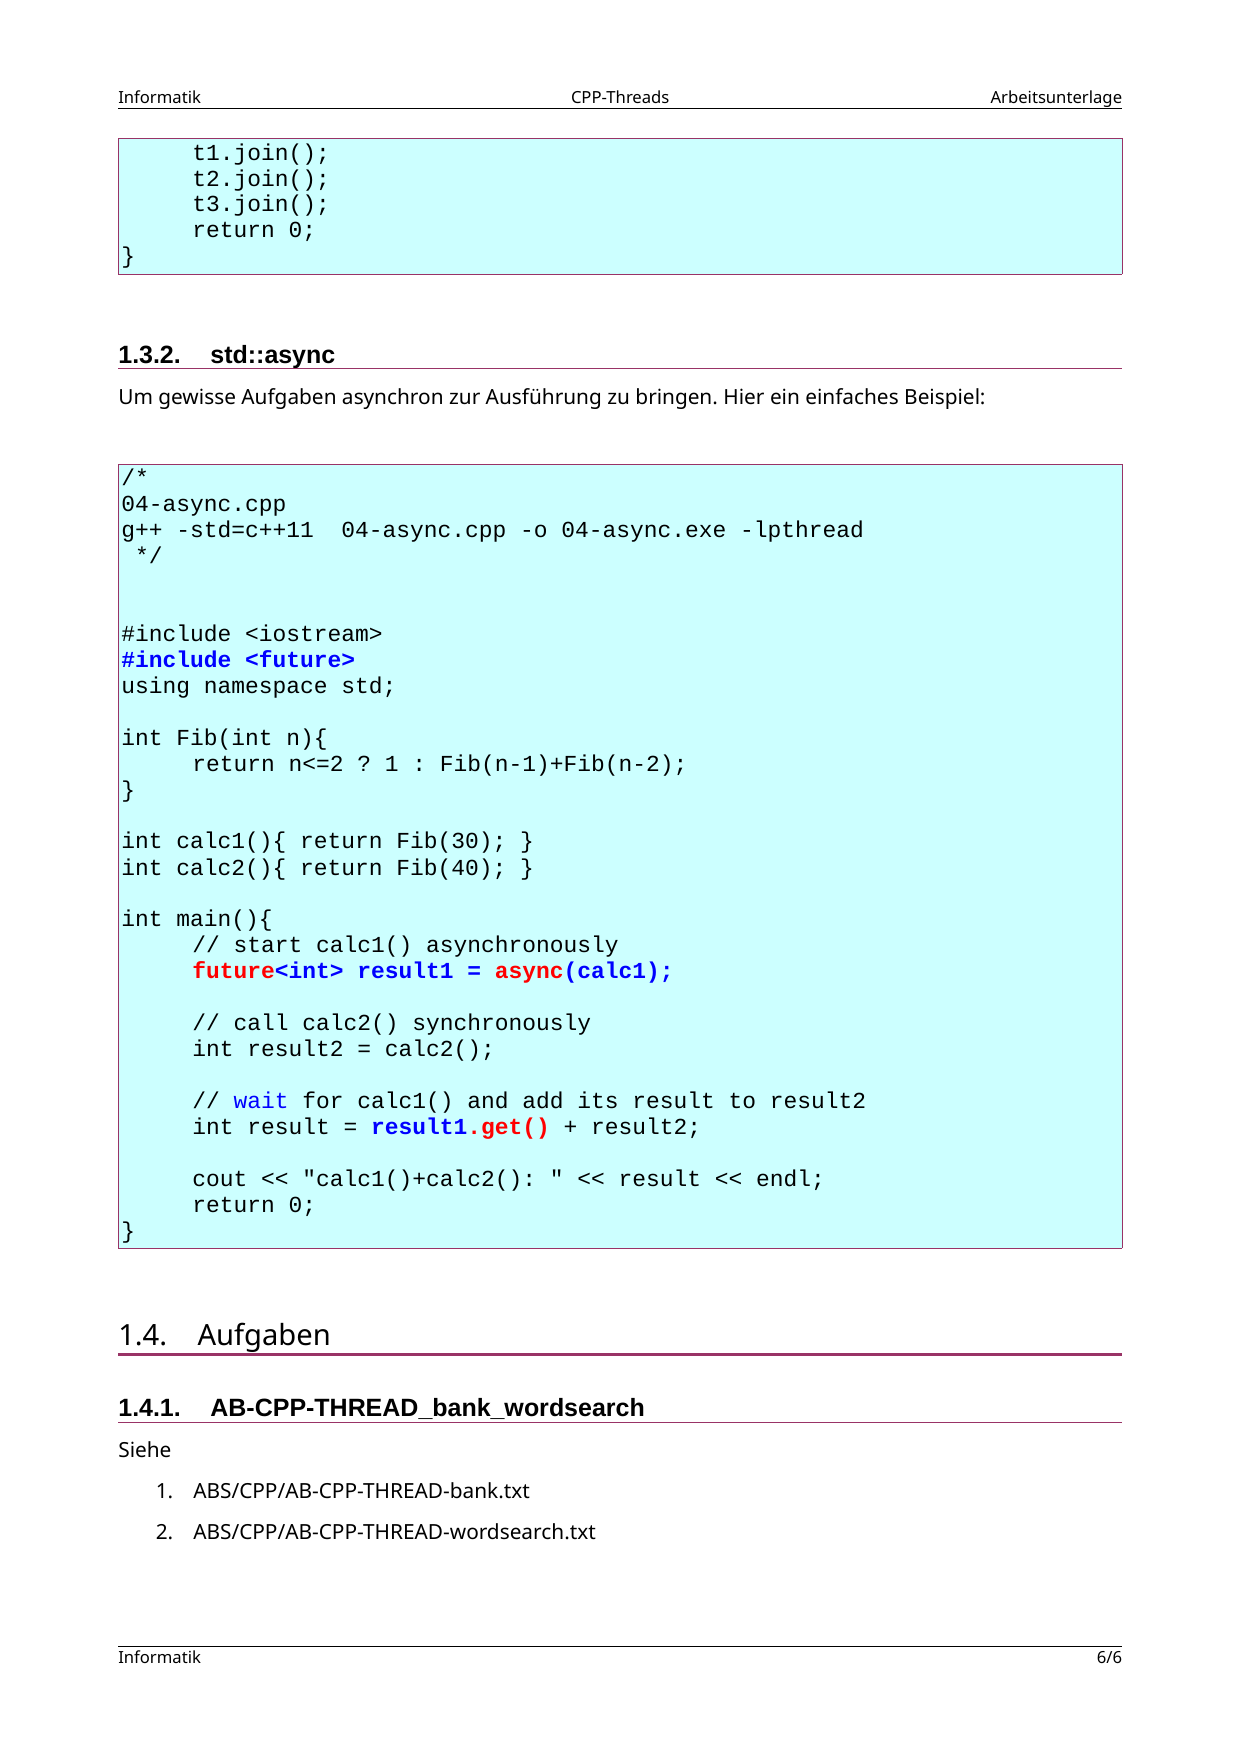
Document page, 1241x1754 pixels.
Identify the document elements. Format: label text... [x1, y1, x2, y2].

text t1.join(); [119, 139, 1122, 164]
text Siehe [118, 1435, 1122, 1464]
list ABS/CPP/AB-CPP-THREAD-wordsearch.txt [156, 1517, 1122, 1546]
text #include <future> [119, 645, 1122, 671]
text } [119, 775, 1122, 801]
text int Fib(int n){ [119, 723, 1122, 749]
text t2.join(); [119, 164, 1122, 190]
text t3.join(); [119, 190, 1122, 216]
text #include <iostream> [119, 619, 1122, 645]
text return n<=2 ? 1 : Fib(n-1)+Fib(n-2); [119, 749, 1122, 775]
text } [119, 242, 1122, 274]
text // start calc1() asynchronously [119, 931, 1122, 957]
text Um gewisse Aufgaben asynchron zur Ausführung zu bringen. Hier ein einfaches Beispiel: [118, 382, 1122, 410]
text int result2 = calc2(); [119, 1034, 1122, 1060]
text return 0; [119, 1190, 1122, 1216]
text /* [119, 465, 1122, 490]
text // call calc2() synchronously [119, 1008, 1122, 1034]
text using namespace std; [119, 671, 1122, 697]
text 04-async.cpp [119, 490, 1122, 516]
subtitle AB-CPP-THREAD_bank_wordsearch [118, 1393, 1122, 1422]
text int main(){ [119, 905, 1122, 931]
subtitle std::async [118, 339, 1122, 368]
subtitle Aufgaben [118, 1314, 1122, 1353]
text cout << "calc1()+calc2(): " << result << endl; [119, 1164, 1122, 1190]
text future<int> result1 = async(calc1); [119, 957, 1122, 982]
text */ [119, 542, 1122, 567]
text return 0; [119, 216, 1122, 242]
text } [119, 1216, 1122, 1248]
text int calc2(){ return Fib(40); } [119, 853, 1122, 879]
text int result = result1.get() + result2; [119, 1112, 1122, 1138]
text // wait for calc1() and add its result to result2 [119, 1086, 1122, 1112]
text int calc1(){ return Fib(30); } [119, 827, 1122, 853]
list ABS/CPP/AB-CPP-THREAD-bank.txt [156, 1476, 1122, 1505]
text g++ -std=c++11 04-async.cpp -o 04-async.exe -lpthread [119, 516, 1122, 542]
